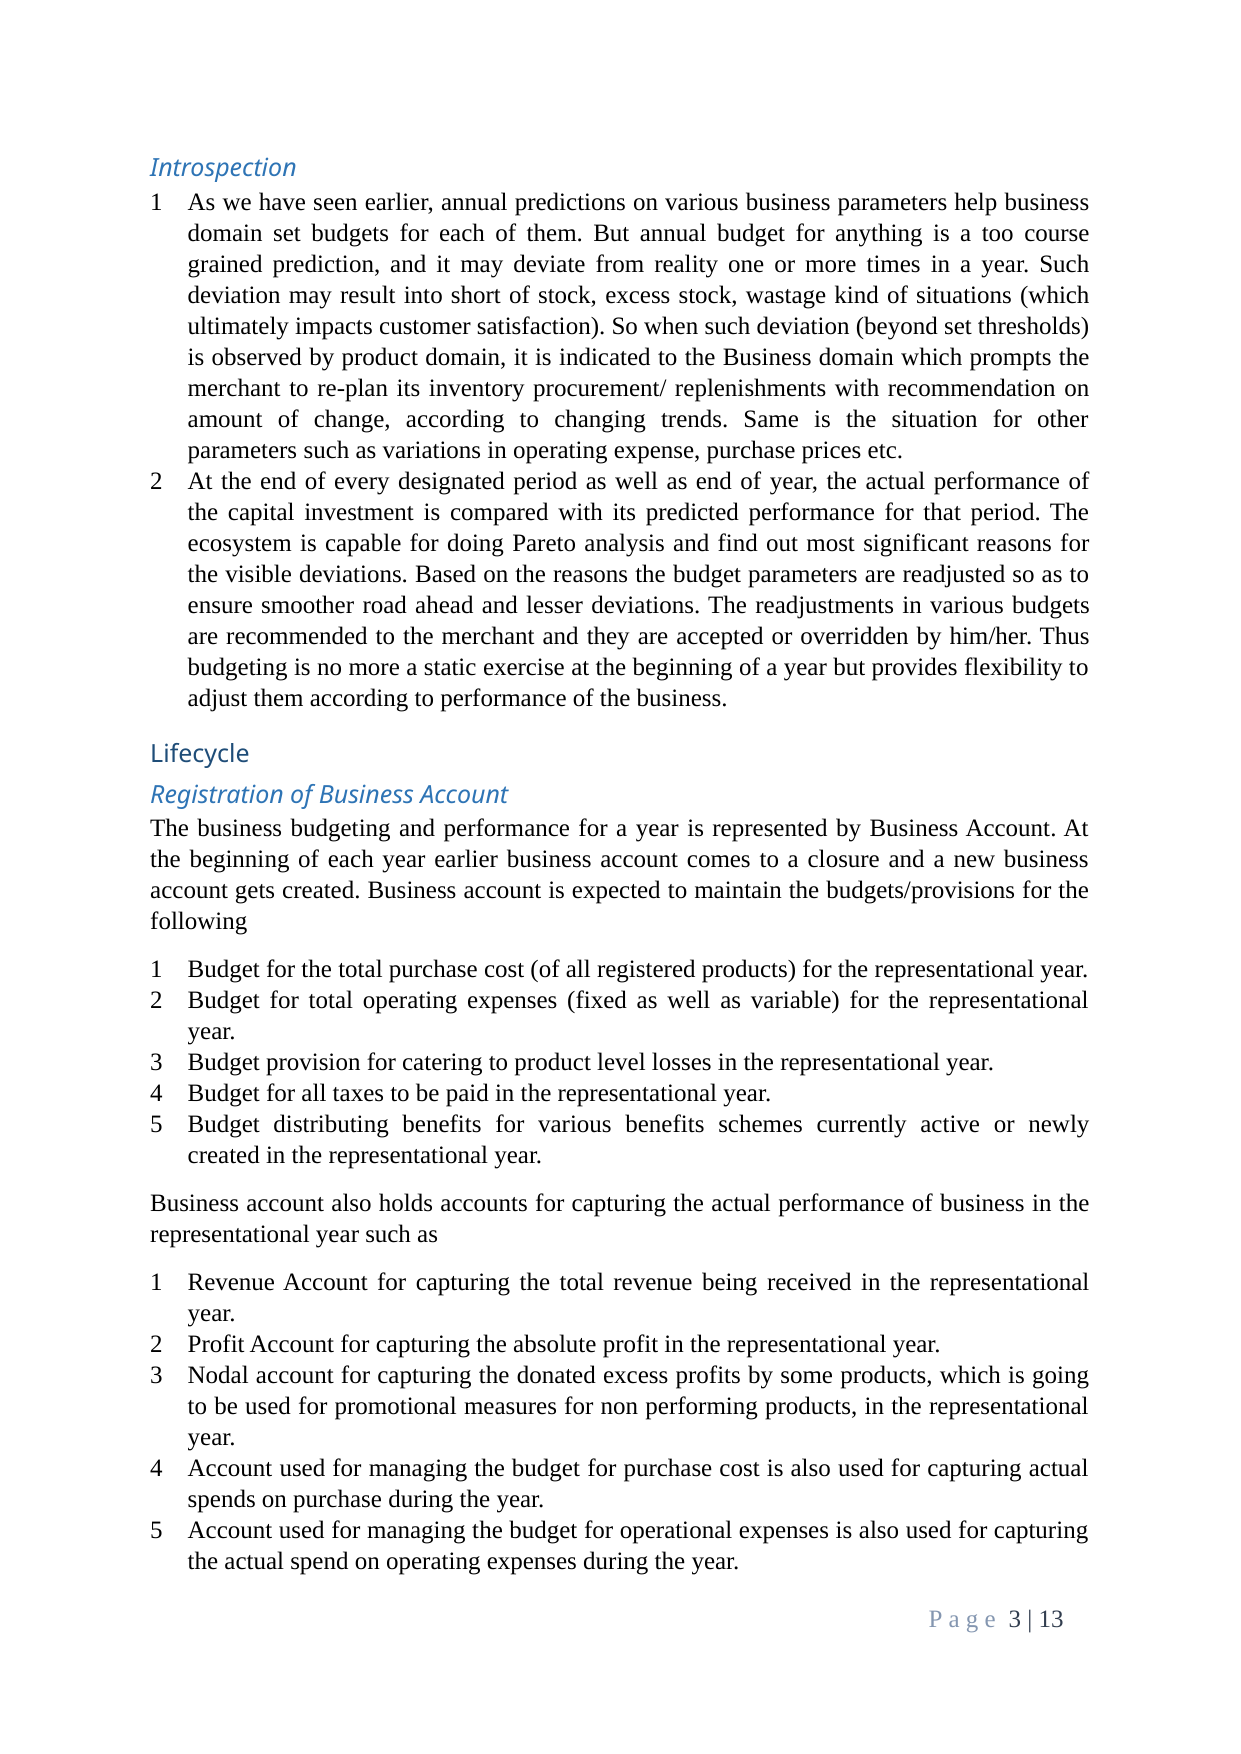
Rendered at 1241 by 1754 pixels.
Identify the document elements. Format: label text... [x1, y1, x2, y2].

list Profit Account for capturing the absolute profit in the representational year. [150, 1329, 1090, 1357]
list Budget for all taxes to be paid in the representational year. [150, 1078, 1090, 1107]
text Business account also holds accounts for capturing the actual performance of business in the representational year such as [150, 1188, 1090, 1248]
list Account used for managing the budget for purchase cost is also used for capturing actual spends on purchase during the year. [150, 1453, 1090, 1513]
list Budget for total operating expenses (fixed as well as variable) for the representational year. [150, 985, 1090, 1045]
subtitle Registration of Business Account [150, 776, 1090, 810]
subtitle Lifecycle [150, 735, 1090, 769]
list Nodal account for capturing the donated excess profits by some products, which is going to be used for promotional measures for non performing products, in the representational year. [150, 1360, 1090, 1451]
list Account used for managing the budget for operational expenses is also used for capturing the actual spend on operating expenses during the year. [150, 1515, 1090, 1575]
list Revenue Account for capturing the total revenue being received in the representational year. [150, 1267, 1090, 1326]
list As we have seen earlier, annual predictions on various business parameters help business domain set budgets for each of them. But annual budget for anything is a too course grained prediction, and it may deviate from reality one or more times in a year. Such deviation may result into short of stock, excess stock, wastage kind of situations (which ultimately impacts customer satisfaction). So when such deviation (beyond set thresholds) is observed by product domain, it is indicated to the Business domain which prompts the merchant to re-plan its inventory procurement/ replenishments with recommendation on amount of change, according to changing trends. Same is the situation for other parameters such as variations in operating expense, purchase prices etc. [150, 187, 1090, 464]
text The business budgeting and performance for a year is represented by Business Account. At the beginning of each year earlier business account comes to a closure and a new business account gets created. Business account is expected to maintain the budgets/provisions for the following [150, 813, 1090, 935]
list At the end of every designated period as well as end of year, the actual performance of the capital investment is compared with its predicted performance for that period. The ecosystem is capable for doing Pareto analysis and find out most significant reasons for the visible deviations. Based on the reasons the budget parameters are readjusted so as to ensure smoother road ahead and lesser deviations. The readjustments in various budgets are recommended to the merchant and they are accepted or overridden by him/her. Thus budgeting is no more a static exercise at the beginning of a year but provides flexibility to adjust them according to performance of the business. [150, 466, 1090, 712]
list Budget for the total purchase cost (of all registered products) for the representational year. [150, 954, 1090, 983]
list Budget provision for catering to product level losses in the representational year. [150, 1047, 1090, 1076]
list Budget distributing benefits for various benefits schemes currently active or newly created in the representational year. [150, 1109, 1090, 1169]
subtitle Introspection [150, 150, 1090, 184]
